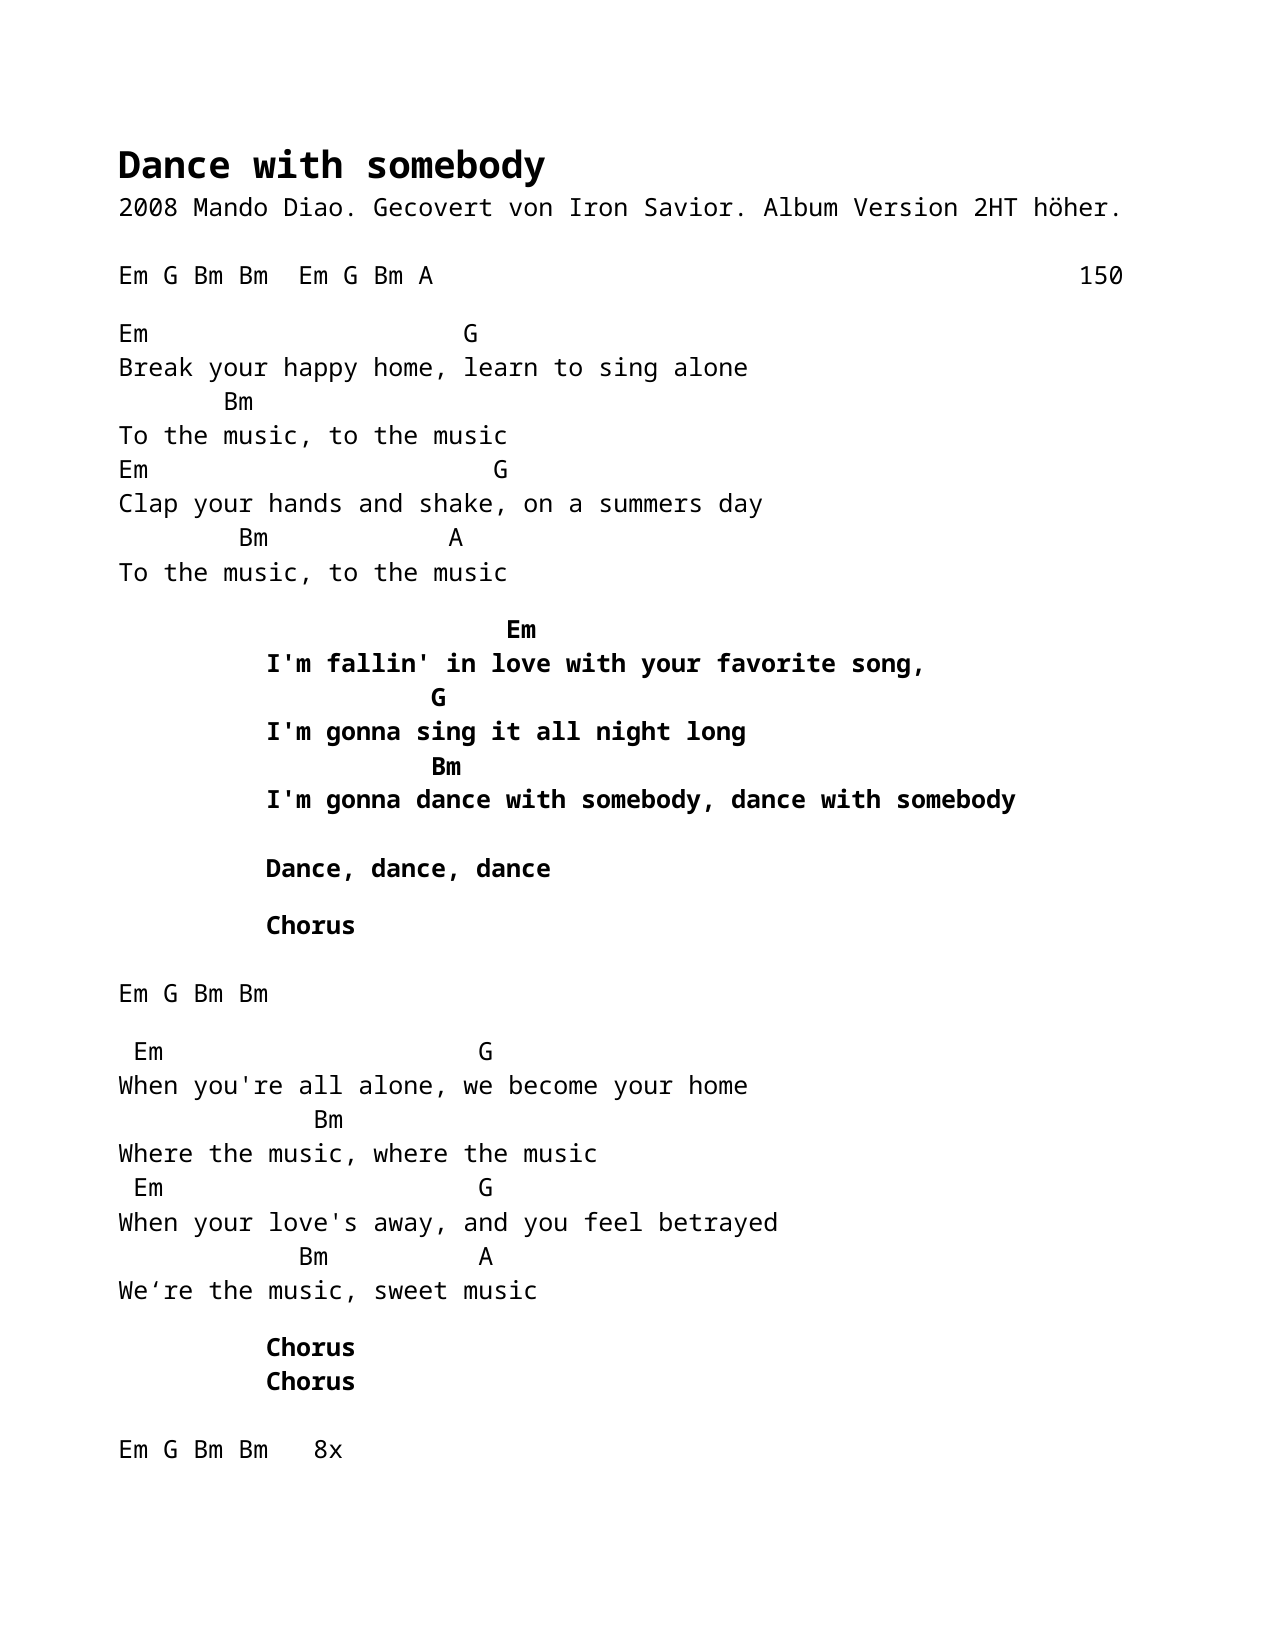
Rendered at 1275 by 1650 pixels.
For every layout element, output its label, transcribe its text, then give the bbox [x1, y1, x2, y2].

text Bm A [118, 520, 1157, 554]
text Bm [118, 1102, 1157, 1136]
text Bm [266, 748, 1157, 782]
text G [266, 680, 1157, 714]
text Bm [118, 384, 1157, 418]
text Em G [118, 1170, 1157, 1204]
text Break your happy home, learn to sing alone [118, 350, 1157, 384]
text Chorus [118, 1330, 1157, 1364]
text Dance, dance, dance [266, 850, 1157, 884]
text Em G Bm Bm Em G Bm A 150 [118, 258, 1157, 292]
text Dance with somebody [118, 139, 1157, 190]
text When you're all alone, we become your home [118, 1068, 1157, 1102]
text I'm fallin' in love with your favorite song, [266, 646, 1157, 680]
text Em G Bm Bm [118, 976, 1157, 1010]
text When your love's away, and you feel betrayed [118, 1204, 1157, 1238]
text Em G [118, 452, 1157, 486]
text To the music, to the music [118, 554, 1157, 588]
text I'm gonna sing it all night long [266, 714, 1157, 748]
text We‘re the music, sweet music [118, 1272, 1157, 1306]
text Em G Bm Bm 8x [118, 1432, 1157, 1466]
text To the music, to the music [118, 418, 1157, 452]
text Em G [118, 316, 1157, 350]
text 2008 Mando Diao. Gecovert von Iron Savior. Album Version 2HT höher. [118, 190, 1157, 224]
text Clap your hands and shake, on a summers day [118, 486, 1157, 520]
text Chorus [118, 1364, 1157, 1398]
text Where the music, where the music [118, 1136, 1157, 1170]
text Chorus [266, 908, 1157, 942]
text I'm gonna dance with somebody, dance with somebody [266, 782, 1157, 816]
text Bm A [118, 1238, 1157, 1272]
text Em [266, 612, 1157, 646]
text Em G [118, 1034, 1157, 1068]
